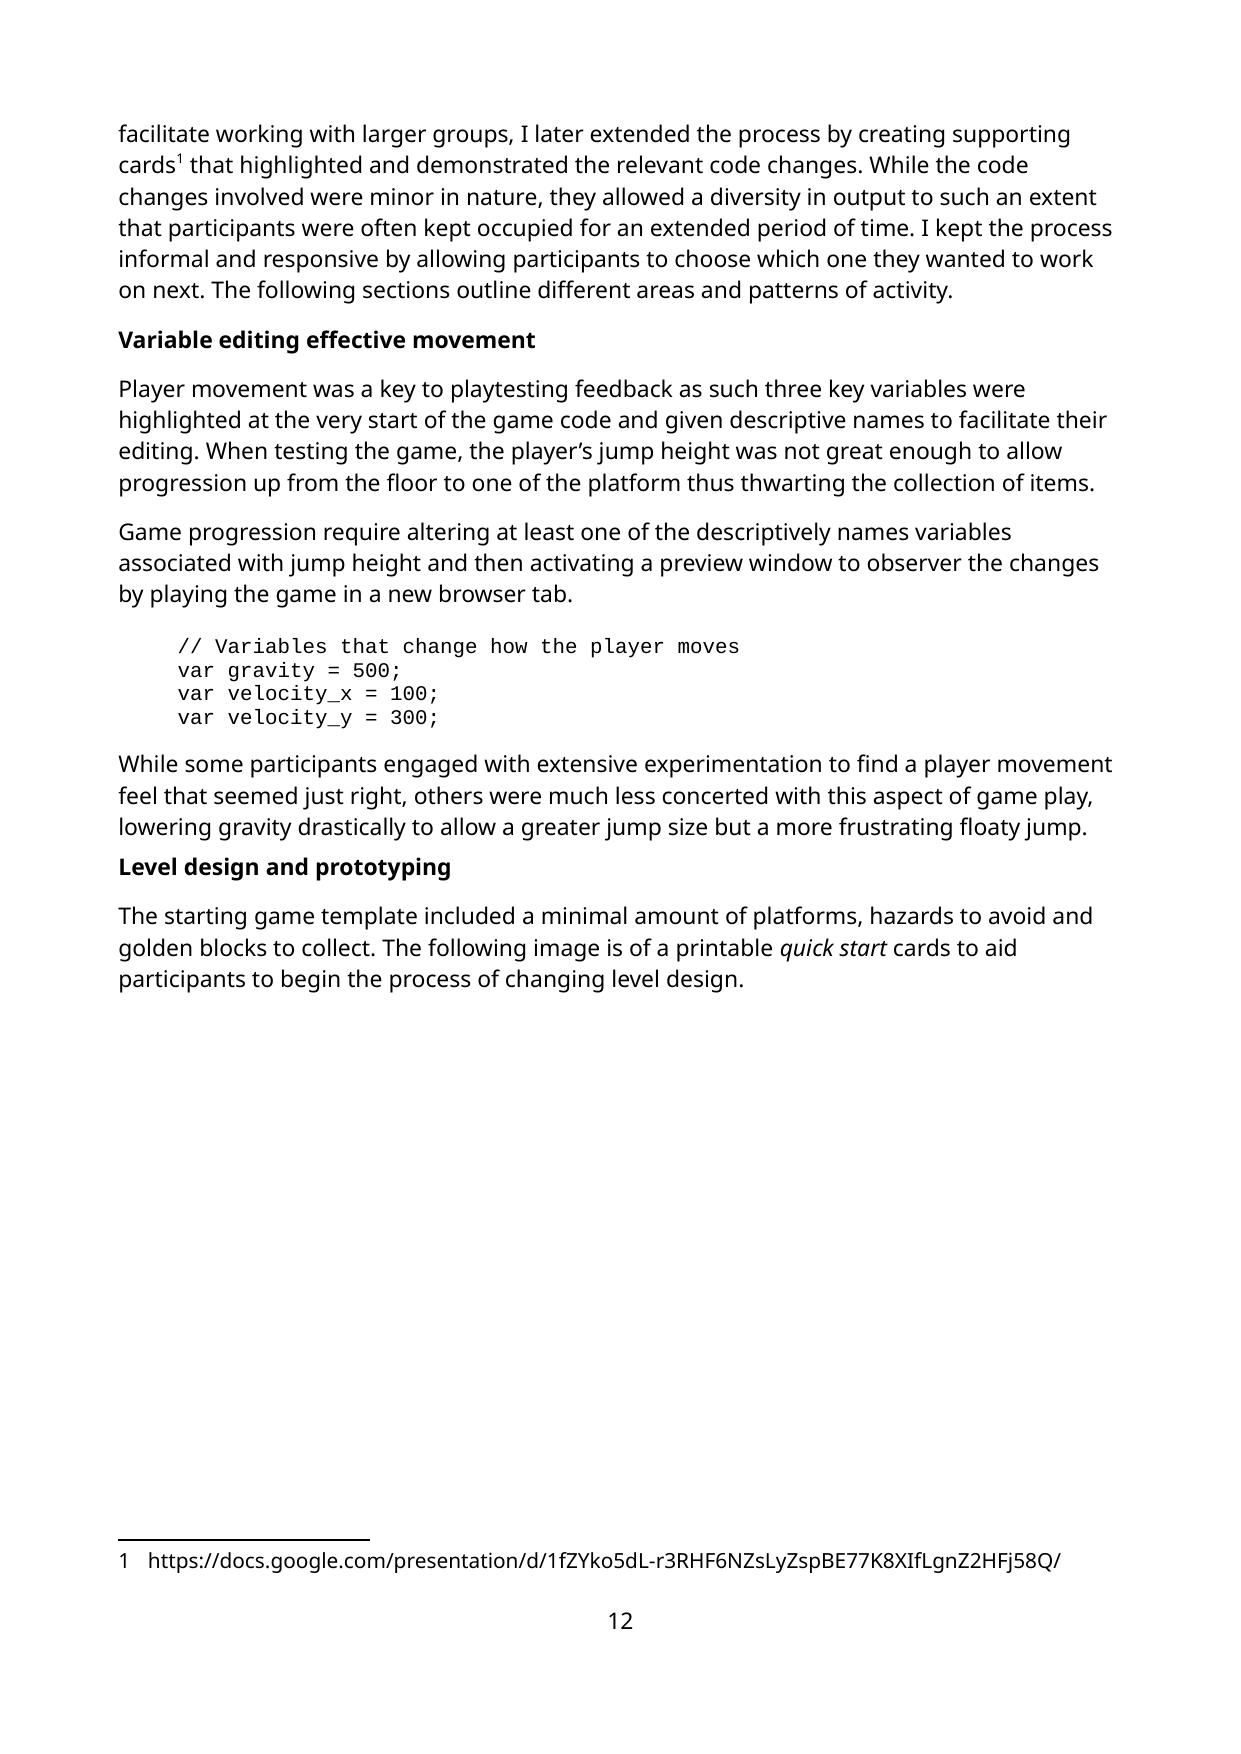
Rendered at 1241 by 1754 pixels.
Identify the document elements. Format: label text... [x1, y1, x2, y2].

text Player movement was a key to playtesting feedback as such three key variables were highlighted at the very start of the game code and given descriptive names to facilitate their editing. When testing the game, the player’s jump height was not great enough to allow progression up from the floor to one of the platform thus thwarting the collection of items. [118, 373, 1122, 498]
text var gravity = 500; [177, 660, 1122, 683]
text Level design and prototyping [118, 851, 1122, 882]
text Game progression require altering at least one of the descriptively names variables associated with jump height and then activating a preview window to observer the changes by playing the game in a new browser tab. [118, 516, 1122, 609]
text While some participants engaged with extensive experimentation to find a player movement feel that seemed just right, others were much less concerted with this aspect of game play, lowering gravity drastically to allow a greater jump size but a more frustrating floaty jump. [118, 748, 1122, 842]
text facilitate working with larger groups, I later extended the process by creating supporting cards that highlighted and demonstrated the relevant code changes. While the code changes involved were minor in nature, they allowed a diversity in output to such an extent that participants were often kept occupied for an extended period of time. I kept the process informal and responsive by allowing participants to choose which one they wanted to work on next. The following sections outline different areas and patterns of activity. [118, 118, 1122, 306]
text var velocity_x = 100; [177, 683, 1122, 707]
text Variable editing effective movement [118, 323, 1122, 355]
text https://docs.google.com/presentation/d/1fZYko5dL-r3RHF6NZsLyZspBE77K8XIfLgnZ2HFj58Q/ [118, 1546, 1122, 1574]
text // Variables that change how the player moves [177, 636, 1122, 660]
text var velocity_y = 300; [177, 707, 1122, 731]
text The starting game template included a minimal amount of platforms, hazards to avoid and golden blocks to collect. The following image is of a printable quick start cards to aid participants to begin the process of changing level design. [118, 900, 1122, 994]
